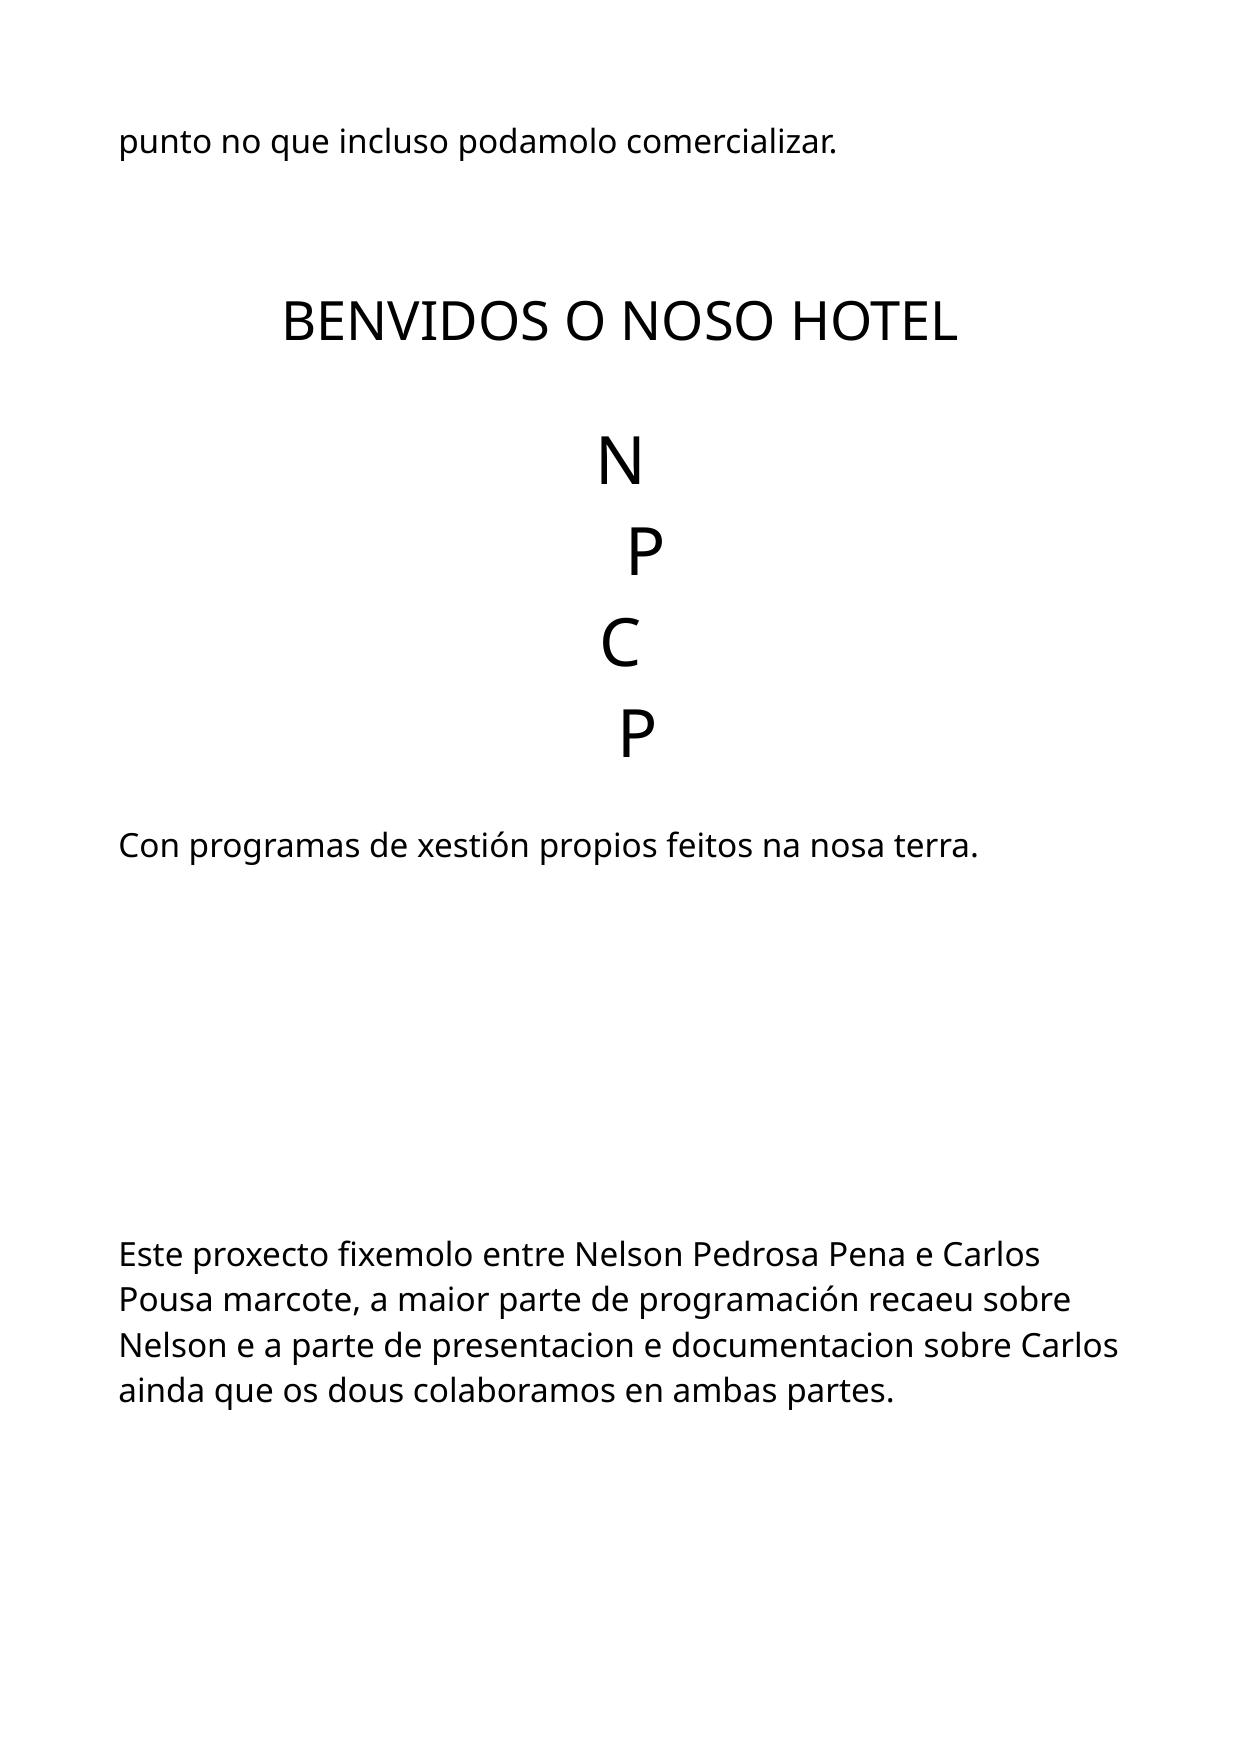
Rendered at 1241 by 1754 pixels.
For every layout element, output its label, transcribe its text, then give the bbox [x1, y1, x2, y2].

text BENVIDOS O NOSO HOTEL [118, 283, 1122, 356]
text P [118, 686, 1122, 777]
text Con programas de xestión propios feitos na nosa terra. [118, 822, 1122, 867]
text N [118, 413, 1122, 504]
text C [118, 595, 1122, 686]
text Este proxecto fixemolo entre Nelson Pedrosa Pena e Carlos Pousa marcote, a maior parte de programación recaeu sobre Nelson e a parte de presentacion e documentacion sobre Carlos ainda que os dous colaboramos en ambas partes. [118, 1231, 1122, 1412]
text punto no que incluso podamolo comercializar. [118, 118, 1122, 163]
text P [118, 504, 1122, 595]
